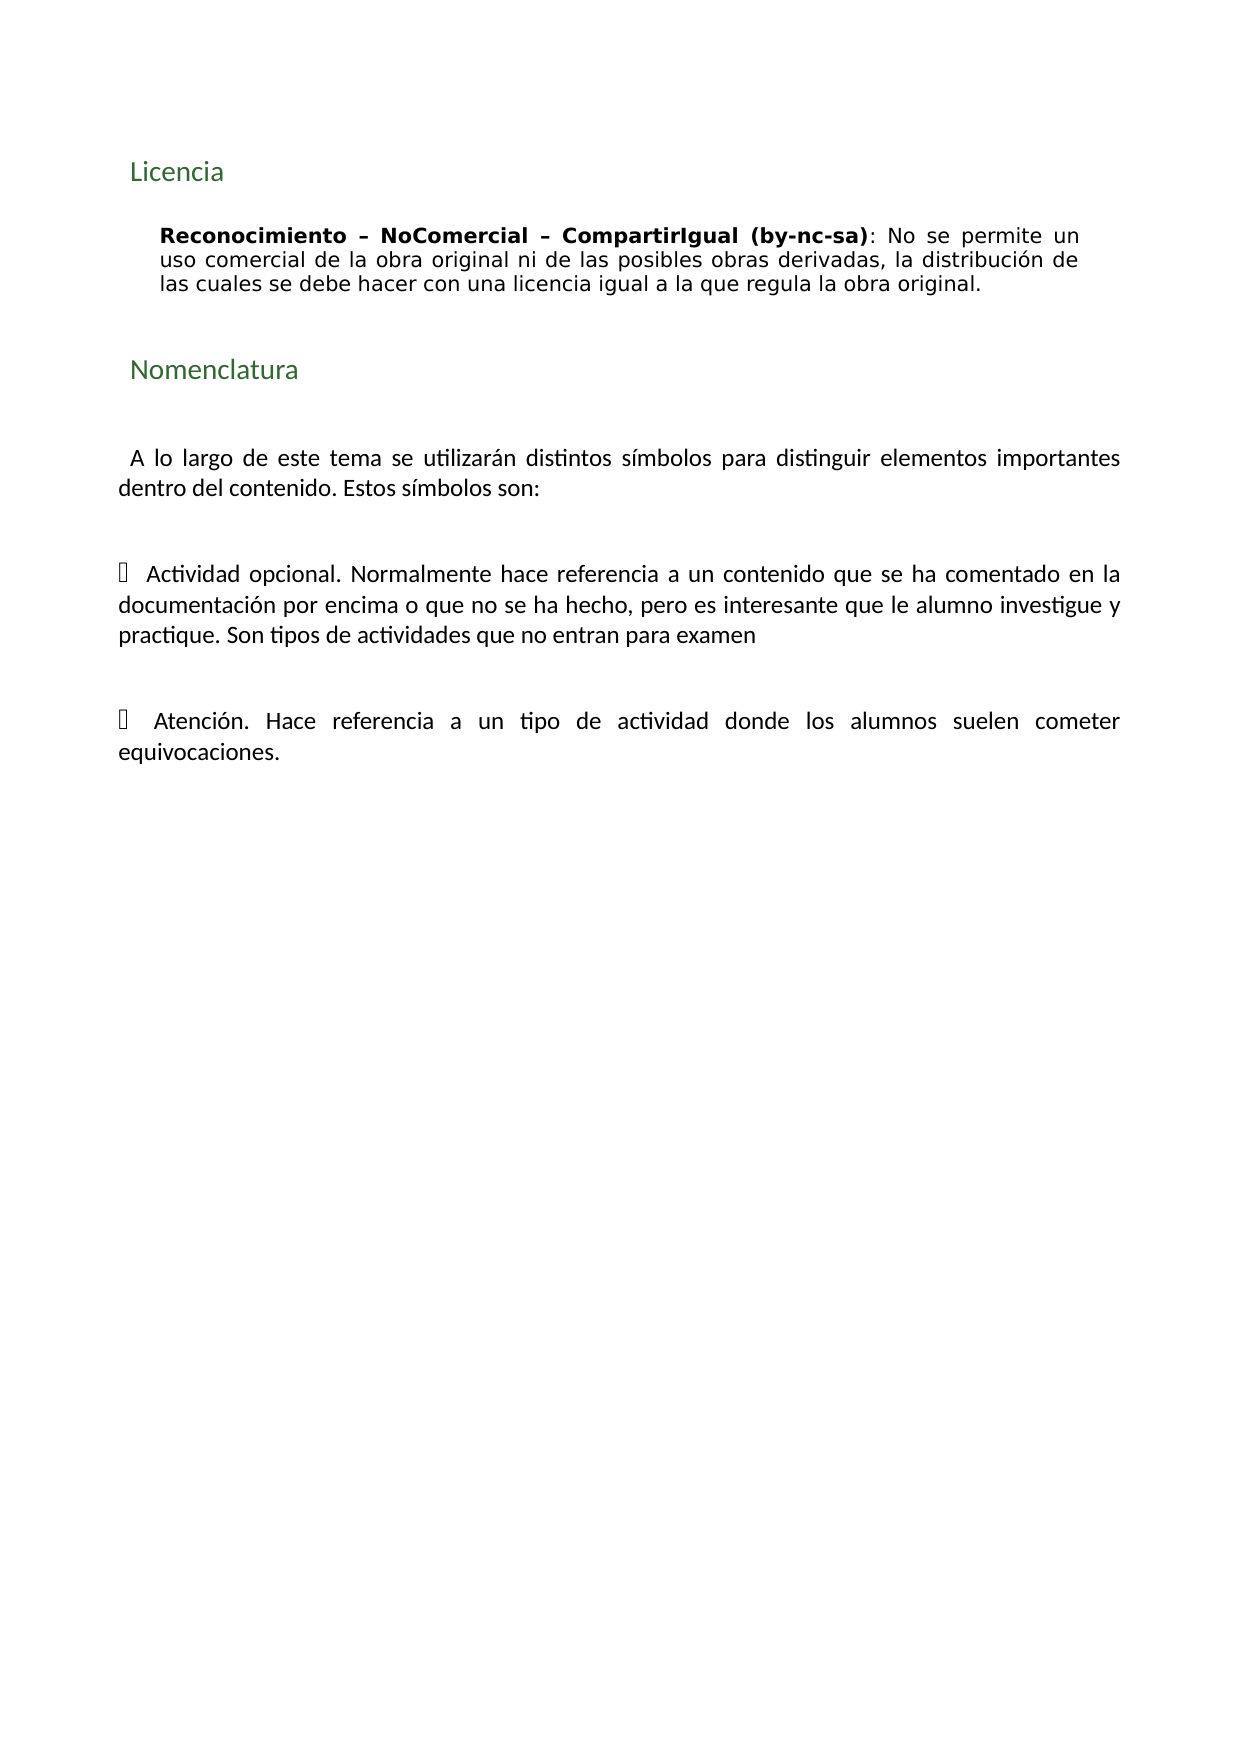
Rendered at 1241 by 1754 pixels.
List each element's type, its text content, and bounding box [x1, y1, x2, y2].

text Nomenclatura [118, 351, 1122, 387]
text  Actividad opcional. Normalmente hace referencia a un contenido que se ha comentado en la documentación por encima o que no se ha hecho, pero es interesante que le alumno investigue y practique. Son tipos de actividades que no entran para examen [118, 558, 1122, 650]
text  Atención. Hace referencia a un tipo de actividad donde los alumnos suelen cometer equivocaciones. [118, 705, 1122, 766]
text A lo largo de este tema se utilizarán distintos símbolos para distinguir elementos importantes dentro del contenido. Estos símbolos son: [118, 442, 1122, 503]
text Reconocimiento – NoComercial – CompartirIgual (by-nc-sa): No se permite un uso comercial de la obra original ni de las posibles obras derivadas, la distribución de las cuales se debe hacer con una licencia igual a la que regula la obra original. [159, 224, 1080, 296]
text Licencia [118, 153, 1122, 188]
